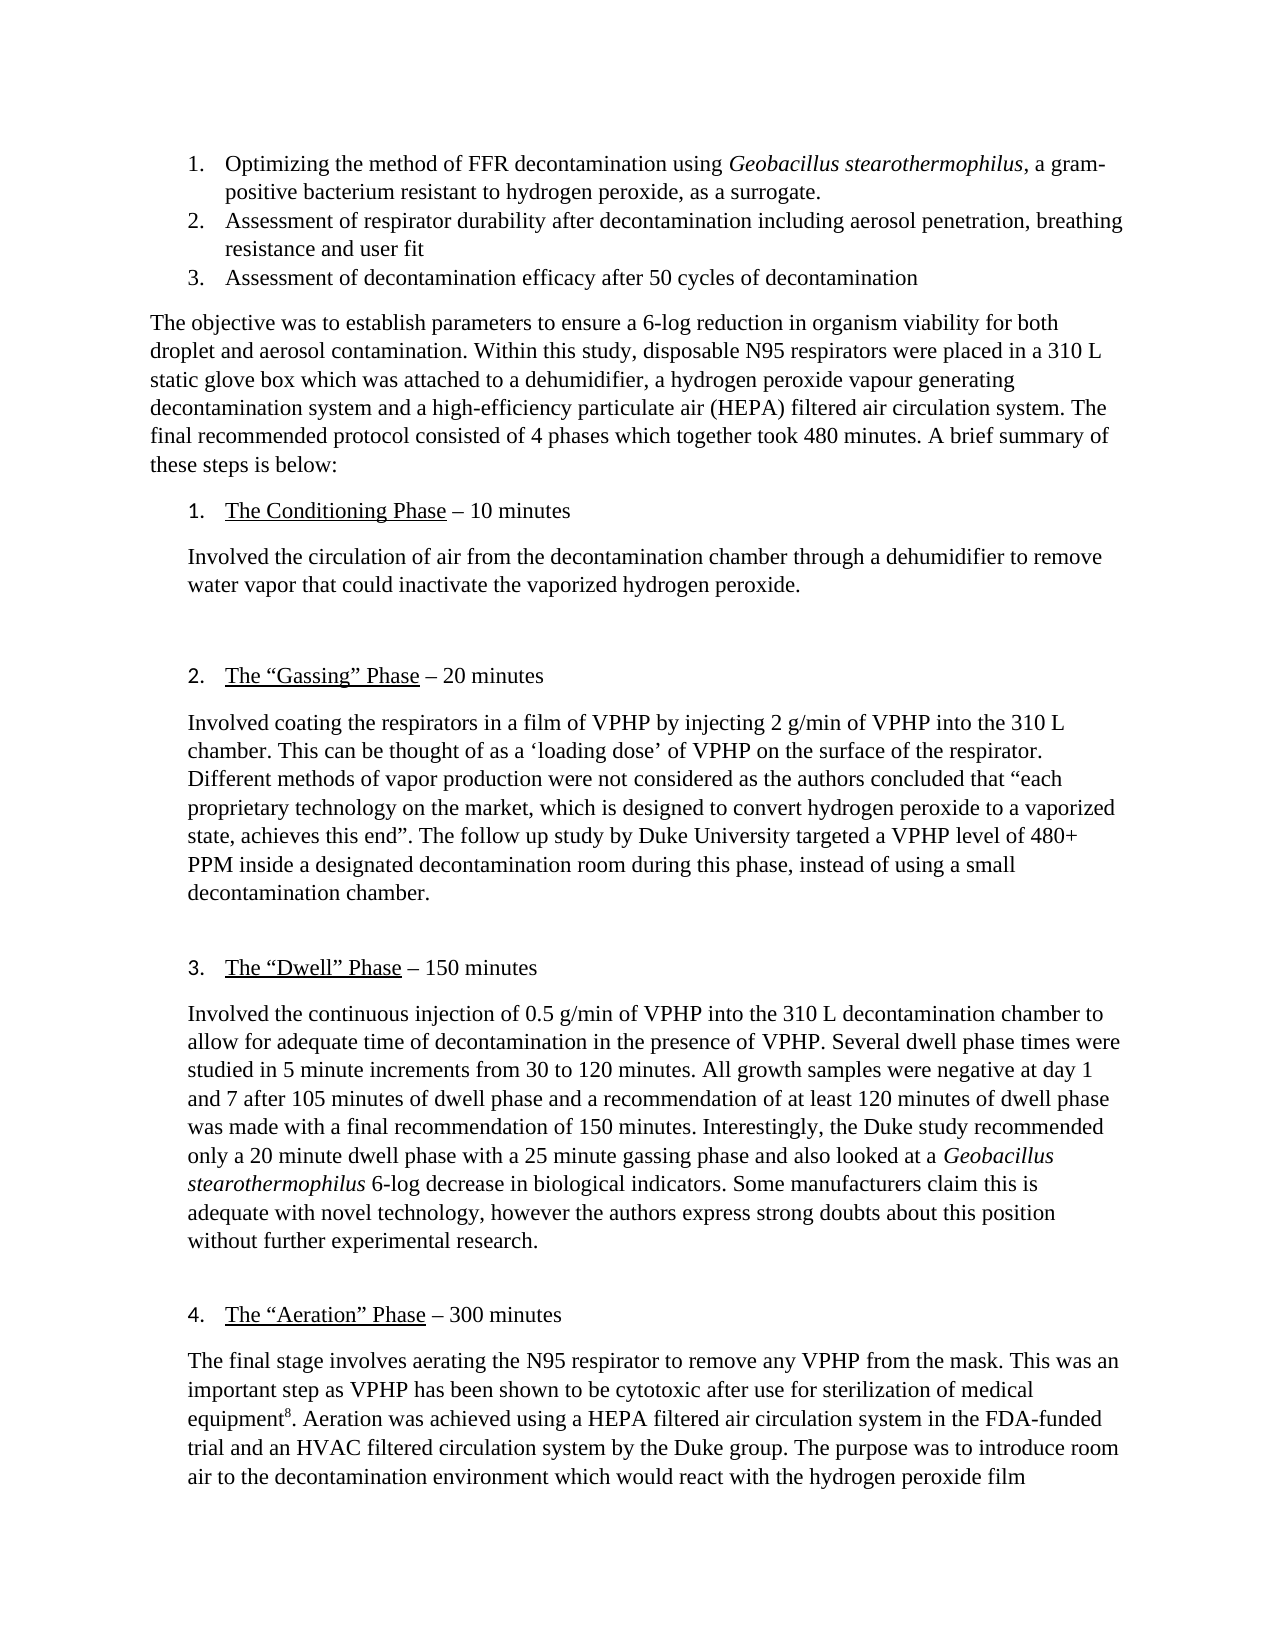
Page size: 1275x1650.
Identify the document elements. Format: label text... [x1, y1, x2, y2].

text Involved the circulation of air from the decontamination chamber through a dehumidifier to remove water vapor that could inactivate the vaporized hydrogen peroxide. [187, 543, 1125, 598]
text Involved coating the respirators in a film of VPHP by injecting 2 g/min of VPHP into the 310 L chamber. This can be thought of as a ‘loading dose’ of VPHP on the surface of the respirator. Different methods of vapor production were not considered as the authors concluded that “each proprietary technology on the market, which is designed to convert hydrogen peroxide to a vaporized state, achieves this end”. The follow up study by Duke University targeted a VPHP level of 480+ PPM inside a designated decontamination room during this phase, instead of using a small decontamination chamber. [187, 708, 1125, 906]
text Involved the continuous injection of 0.5 g/min of VPHP into the 310 L decontamination chamber to allow for adequate time of decontamination in the presence of VPHP. Several dwell phase times were studied in 5 minute increments from 30 to 120 minutes. All growth samples were negative at day 1 and 7 after 105 minutes of dwell phase and a recommendation of at least 120 minutes of dwell phase was made with a final recommendation of 150 minutes. Interestingly, the Duke study recommended only a 20 minute dwell phase with a 25 minute gassing phase and also looked at a Geobacillus stearothermophilus 6-log decrease in biological indicators. Some manufacturers claim this is adequate with novel technology, however the authors express strong doubts about this position without further experimental research. [187, 999, 1125, 1253]
list Optimizing the method of FFR decontamination using Geobacillus stearothermophilus, a gram-positive bacterium resistant to hydrogen peroxide, as a surrogate. [187, 150, 1125, 205]
text The objective was to establish parameters to ensure a 6-log reduction in organism viability for both droplet and aerosol contamination. Within this study, disposable N95 respirators were placed in a 310 L static glove box which was attached to a dehumidifier, a hydrogen peroxide vapour generating decontamination system and a high-efficiency particulate air (HEPA) filtered air circulation system. The final recommended protocol consisted of 4 phases which together took 480 minutes. A brief summary of these steps is below: [150, 309, 1125, 477]
list The “Dwell” Phase – 150 minutes [187, 953, 1125, 981]
list The “Gassing” Phase – 20 minutes [187, 662, 1125, 690]
list Assessment of respirator durability after decontamination including aerosol penetration, breathing resistance and user fit [187, 207, 1125, 262]
list Assessment of decontamination efficacy after 50 cycles of decontamination [187, 264, 1125, 290]
list The Conditioning Phase – 10 minutes [187, 496, 1125, 524]
list The “Aeration” Phase – 300 minutes [187, 1301, 1125, 1329]
text The final stage involves aerating the N95 respirator to remove any VPHP from the mask. This was an important step as VPHP has been shown to be cytotoxic after use for sterilization of medical equipment8. Aeration was achieved using a HEPA filtered air circulation system in the FDA-funded trial and an HVAC filtered circulation system by the Duke group. The purpose was to introduce room air to the decontamination environment which would react with the hydrogen peroxide film [187, 1347, 1125, 1489]
